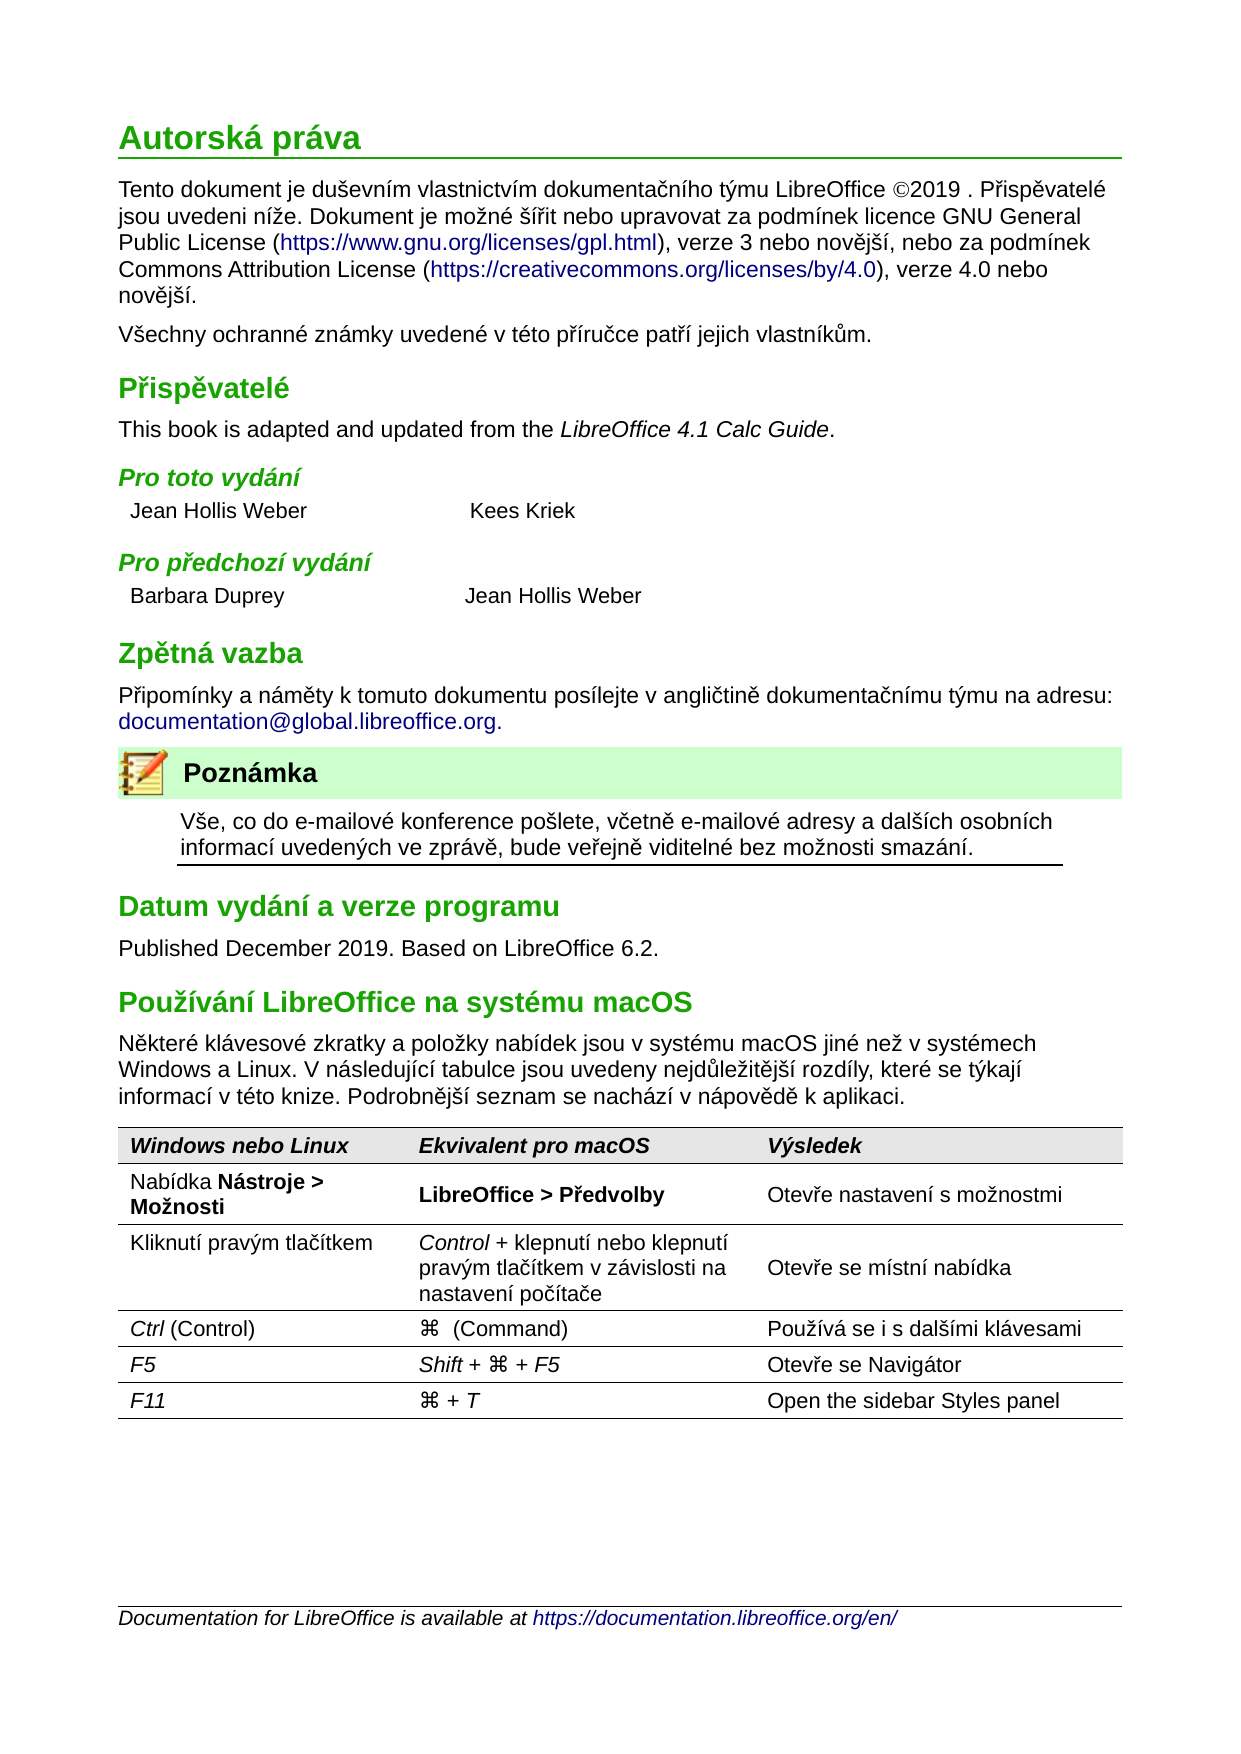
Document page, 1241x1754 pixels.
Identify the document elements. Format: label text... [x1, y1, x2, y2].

table_cell Otevře se Navigátor [755, 1347, 1123, 1382]
subtitle Používání LibreOffice na systému macOS [118, 985, 1122, 1018]
table_header Ekvivalent pro macOS [407, 1128, 755, 1163]
table_cell Kliknutí pravým tlačítkem [118, 1225, 407, 1310]
text Tento dokument je duševním vlastnictvím dokumentačního týmu LibreOffice ©2019 . Přispěvatelé jsou uvedeni níže. Dokument je možné šířit nebo upravovat za podmínek licence GNU General Public License (https://www.gnu.org/licenses/gpl.html), verze 3 nebo novější, nebo za podmínek Commons Attribution License (https://creativecommons.org/licenses/by/4.0), verze 4.0 nebo novější. [118, 176, 1122, 308]
table_cell Ctrl (Control) [118, 1311, 407, 1346]
text Vše, co do e-mailové konference pošlete, včetně e-mailové adresy a dalších osobních informací uvedených ve zprávě, bude veřejně viditelné bez možnosti smazání. [177, 805, 1063, 864]
table_header Barbara Duprey [118, 583, 453, 613]
table_cell Otevře se místní nabídka [755, 1225, 1123, 1310]
table_cell F11 [118, 1383, 407, 1418]
subtitle Pro předchozí vydání [118, 548, 1122, 577]
table_header [789, 498, 1122, 528]
table_cell Otevře nastavení s možnostmi [755, 1164, 1123, 1224]
picture [119, 748, 170, 799]
table_cell F5 [118, 1347, 407, 1382]
subtitle Poznámka [118, 747, 1122, 799]
table_header Kees Kriek [458, 498, 789, 528]
text This book is adapted and updated from the LibreOffice 4.1 Calc Guide. [118, 416, 1122, 442]
table_cell Používá se i s dalšími klávesami [755, 1311, 1123, 1346]
subtitle Zpětná vazba [118, 636, 1122, 670]
table_cell Control + klepnutí nebo klepnutí pravým tlačítkem v závislosti na nastavení počítače [407, 1225, 755, 1310]
text Připomínky a náměty k tomuto dokumentu posílejte v angličtině dokumentačnímu týmu na adresu: documentation@global.libreoffice.org. [118, 682, 1122, 734]
text Published December 2019. Based on LibreOffice 6.2. [118, 935, 1122, 961]
subtitle Autorská práva [118, 118, 1122, 157]
subtitle Pro toto vydání [118, 463, 1122, 492]
table_header [788, 583, 1122, 613]
table_cell Open the sidebar Styles panel [755, 1383, 1123, 1418]
table_header Výsledek [755, 1128, 1123, 1163]
table_cell ⌘ + T [407, 1383, 755, 1418]
table_cell Shift + ⌘ + F5 [407, 1347, 755, 1382]
subtitle Datum vydání a verze programu [118, 889, 1122, 923]
text Všechny ochranné známky uvedené v této příručce patří jejich vlastníkům. [118, 321, 1122, 347]
table_cell LibreOffice > Předvolby [407, 1164, 755, 1224]
text Některé klávesové zkratky a položky nabídek jsou v systému macOS jiné než v systémech Windows a Linux. V následující tabulce jsou uvedeny nejdůležitější rozdíly, které se týkají informací v této knize. Podrobnější seznam se nachází v nápovědě k aplikaci. [118, 1030, 1122, 1109]
table_cell ⌘ (Command) [407, 1311, 755, 1346]
table_header Jean Hollis Weber [118, 498, 458, 528]
subtitle Přispěvatelé [118, 371, 1122, 404]
table_header Jean Hollis Weber [453, 583, 787, 613]
table_cell Nabídka Nástroje > Možnosti [118, 1164, 407, 1224]
table_header Windows nebo Linux [118, 1128, 407, 1163]
